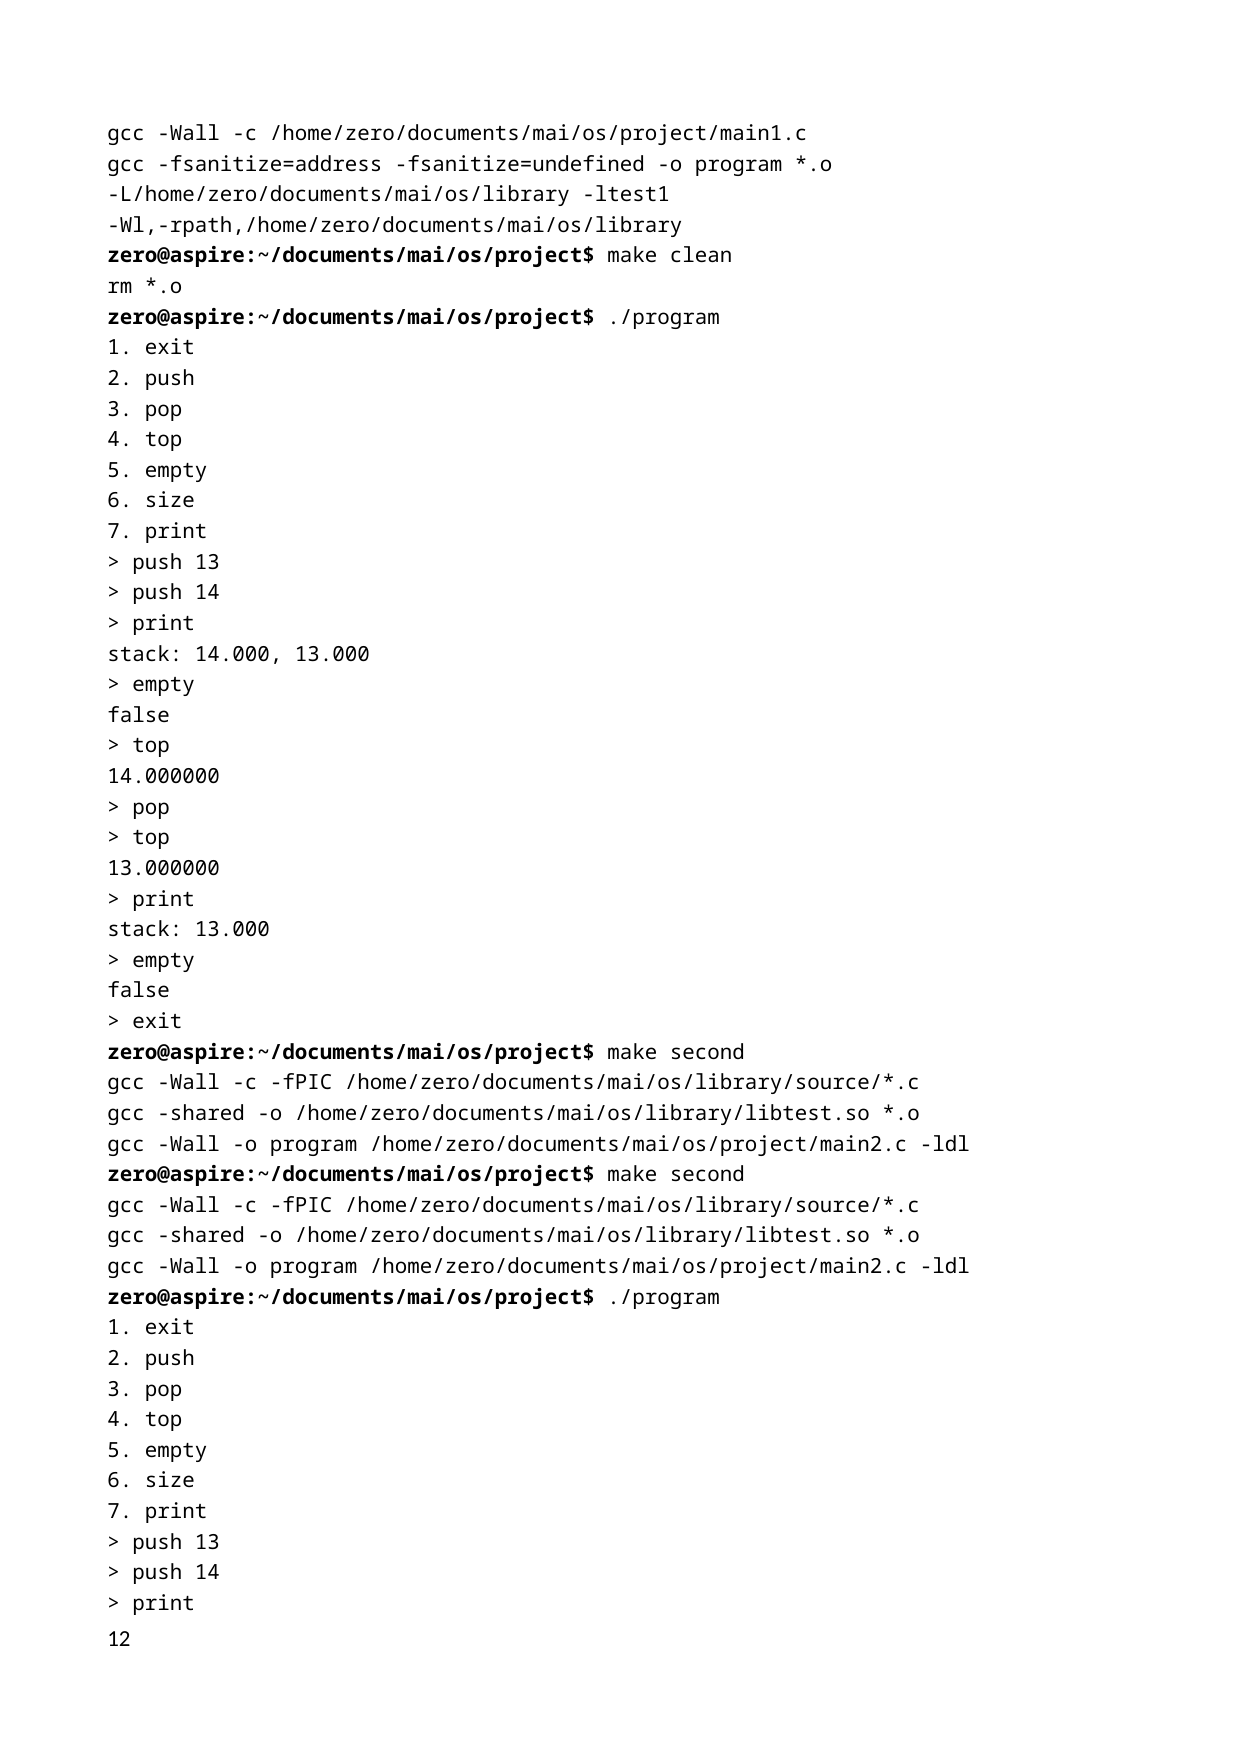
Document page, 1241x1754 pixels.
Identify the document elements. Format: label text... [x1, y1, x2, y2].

text stack: 14.000, 13.000 [107, 639, 1153, 667]
text gcc -fsanitize=address -fsanitize=undefined -o program *.o -L/home/zero/documents/mai/os/library -ltest1 -Wl,-rpath,/home/zero/documents/mai/os/library [107, 149, 1153, 238]
text 5. empty [107, 1435, 1153, 1463]
text 6. size [107, 486, 1153, 514]
text 2. push [107, 1343, 1153, 1372]
text 1. exit [107, 332, 1153, 361]
text zero@aspire:~/documents/mai/os/project$ ./program [107, 302, 1153, 330]
text 5. empty [107, 455, 1153, 483]
text gcc -Wall -o program /home/zero/documents/mai/os/project/main2.c -ldl [107, 1129, 1153, 1157]
text > push 14 [107, 1557, 1153, 1586]
text 3. pop [107, 1374, 1153, 1402]
text > print [107, 608, 1153, 637]
text 13.000000 [107, 853, 1153, 882]
text > top [107, 731, 1153, 759]
text gcc -shared -o /home/zero/documents/mai/os/library/libtest.so *.o [107, 1221, 1153, 1249]
text 3. pop [107, 394, 1153, 422]
text zero@aspire:~/documents/mai/os/project$ make second [107, 1159, 1153, 1188]
text > empty [107, 669, 1153, 698]
text rm *.o [107, 271, 1153, 300]
text 7. print [107, 1496, 1153, 1525]
text zero@aspire:~/documents/mai/os/project$ make second [107, 1037, 1153, 1065]
text gcc -Wall -c -fPIC /home/zero/documents/mai/os/library/source/*.c [107, 1067, 1153, 1096]
text false [107, 700, 1153, 728]
text > push 13 [107, 547, 1153, 575]
text > push 13 [107, 1527, 1153, 1555]
text > pop [107, 792, 1153, 820]
text > exit [107, 1006, 1153, 1035]
text > empty [107, 945, 1153, 973]
text gcc -Wall -c -fPIC /home/zero/documents/mai/os/library/source/*.c [107, 1190, 1153, 1218]
text 4. top [107, 1404, 1153, 1433]
text zero@aspire:~/documents/mai/os/project$ make clean [107, 241, 1153, 269]
text > print [107, 884, 1153, 912]
text gcc -Wall -c /home/zero/documents/mai/os/project/main1.c [107, 118, 1153, 147]
text 7. print [107, 516, 1153, 545]
text > push 14 [107, 577, 1153, 606]
text 14.000000 [107, 761, 1153, 790]
text 1. exit [107, 1312, 1153, 1341]
text 6. size [107, 1466, 1153, 1494]
text 4. top [107, 424, 1153, 453]
text zero@aspire:~/documents/mai/os/project$ ./program [107, 1282, 1153, 1310]
text stack: 13.000 [107, 914, 1153, 943]
text gcc -shared -o /home/zero/documents/mai/os/library/libtest.so *.o [107, 1098, 1153, 1127]
text > print [107, 1588, 1153, 1617]
text gcc -Wall -o program /home/zero/documents/mai/os/project/main2.c -ldl [107, 1251, 1153, 1280]
text 2. push [107, 363, 1153, 392]
text false [107, 976, 1153, 1004]
text > top [107, 822, 1153, 851]
